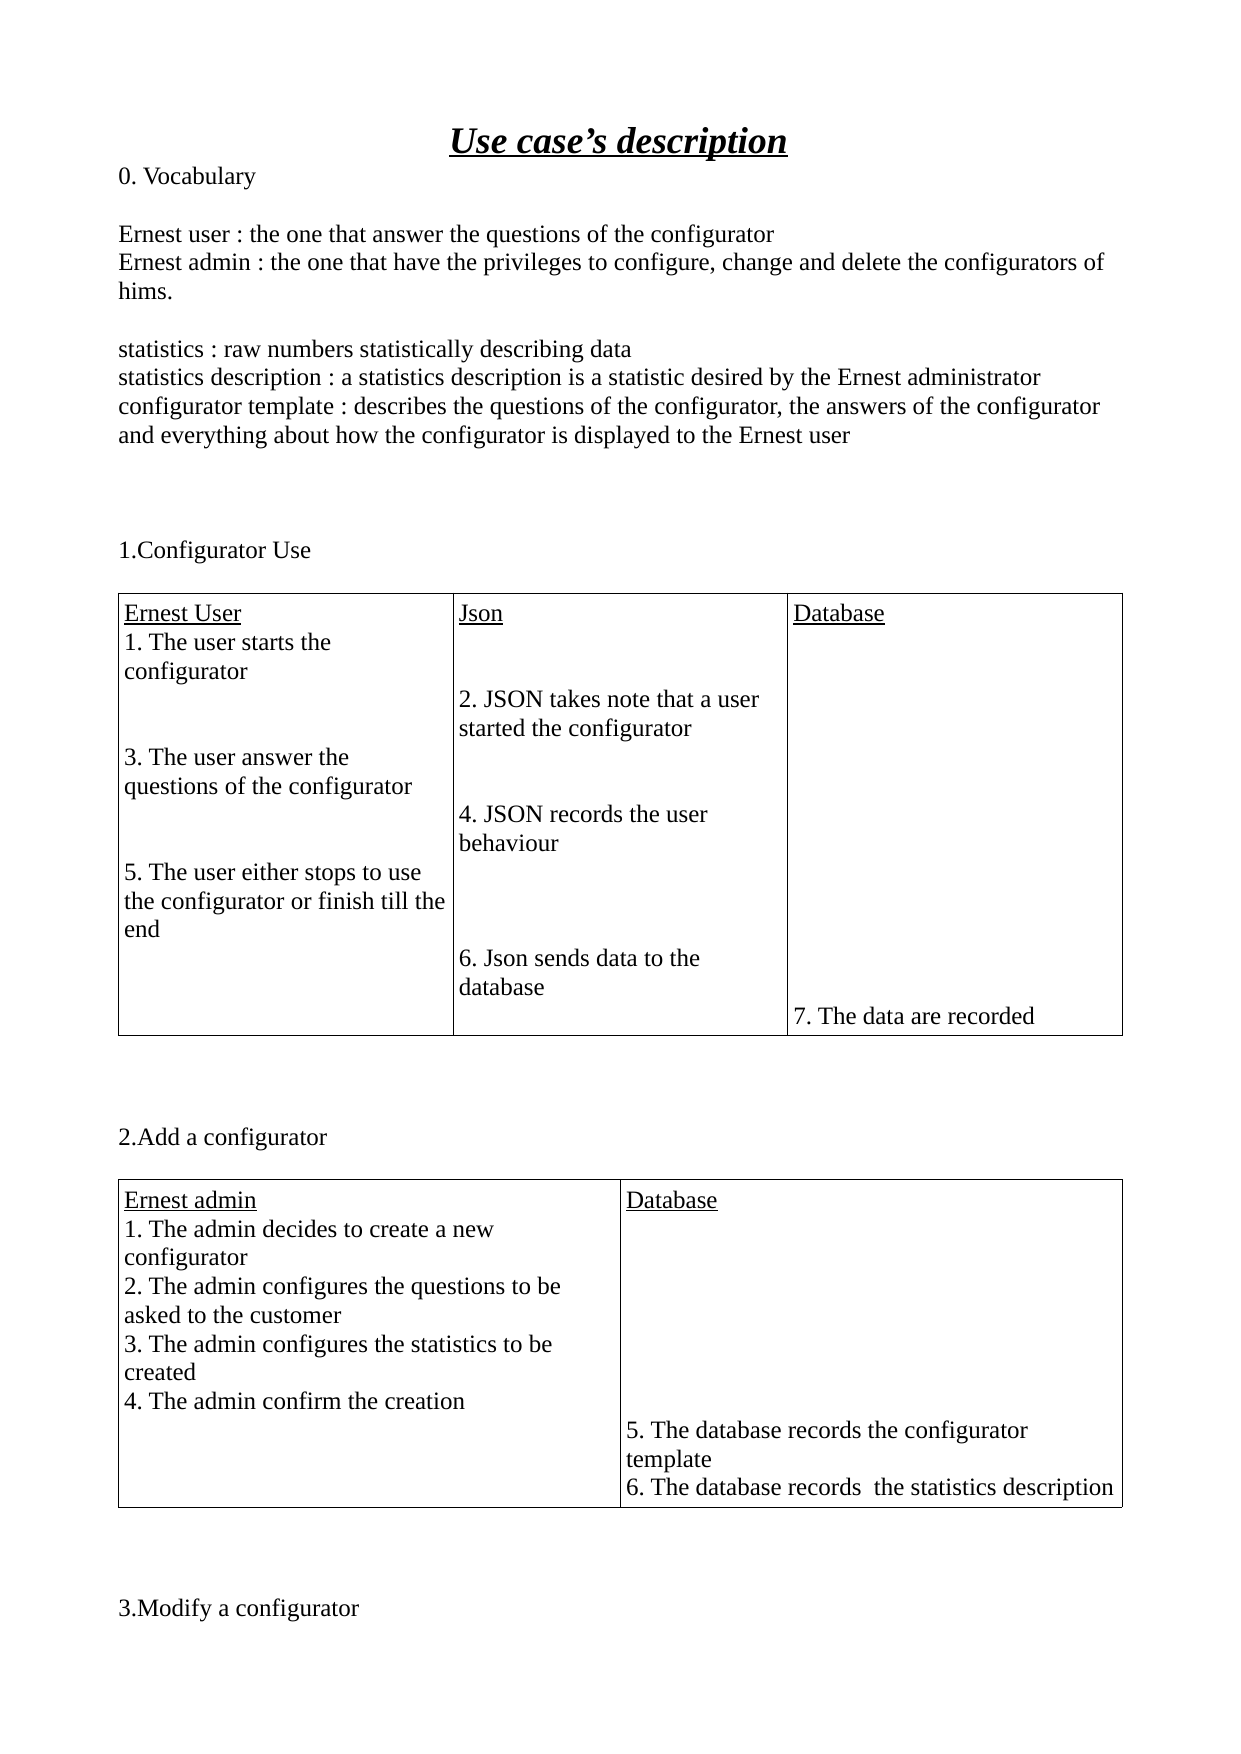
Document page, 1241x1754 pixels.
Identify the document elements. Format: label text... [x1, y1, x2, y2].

text statistics description : a statistics description is a statistic desired by the Ernest administrator [118, 362, 1122, 391]
text statistics : raw numbers statistically describing data [118, 334, 1122, 362]
text 3.Modify a configurator [118, 1593, 1122, 1622]
table_header Ernest User 1. The user starts the configurator 3. The user answer the questions of the configurator 5. The user either stops to use the configurator or finish till the end [119, 594, 453, 1035]
text Use case’s description [118, 118, 1122, 161]
table_header Ernest admin 1. The admin decides to create a new configurator 2. The admin configures the questions to be asked to the customer 3. The admin configures the statistics to be created 4. The admin confirm the creation [119, 1180, 620, 1507]
table_header Database 7. The data are recorded [788, 594, 1122, 1035]
table_header Database 5. The database records the configurator template 6. The database records the statistics description [621, 1180, 1122, 1507]
text 2.Add a configurator [118, 1122, 1122, 1150]
text 0. Vocabulary [118, 161, 1122, 190]
text Ernest admin : the one that have the privileges to configure, change and delete the configurators of hims. [118, 247, 1122, 305]
text configurator template : describes the questions of the configurator, the answers of the configurator and everything about how the configurator is displayed to the Ernest user [118, 391, 1122, 449]
text Ernest user : the one that answer the questions of the configurator [118, 219, 1122, 247]
text 1.Configurator Use [118, 535, 1122, 564]
table_header Json 2. JSON takes note that a user started the configurator 4. JSON records the user behaviour 6. Json sends data to the database [454, 594, 787, 1035]
